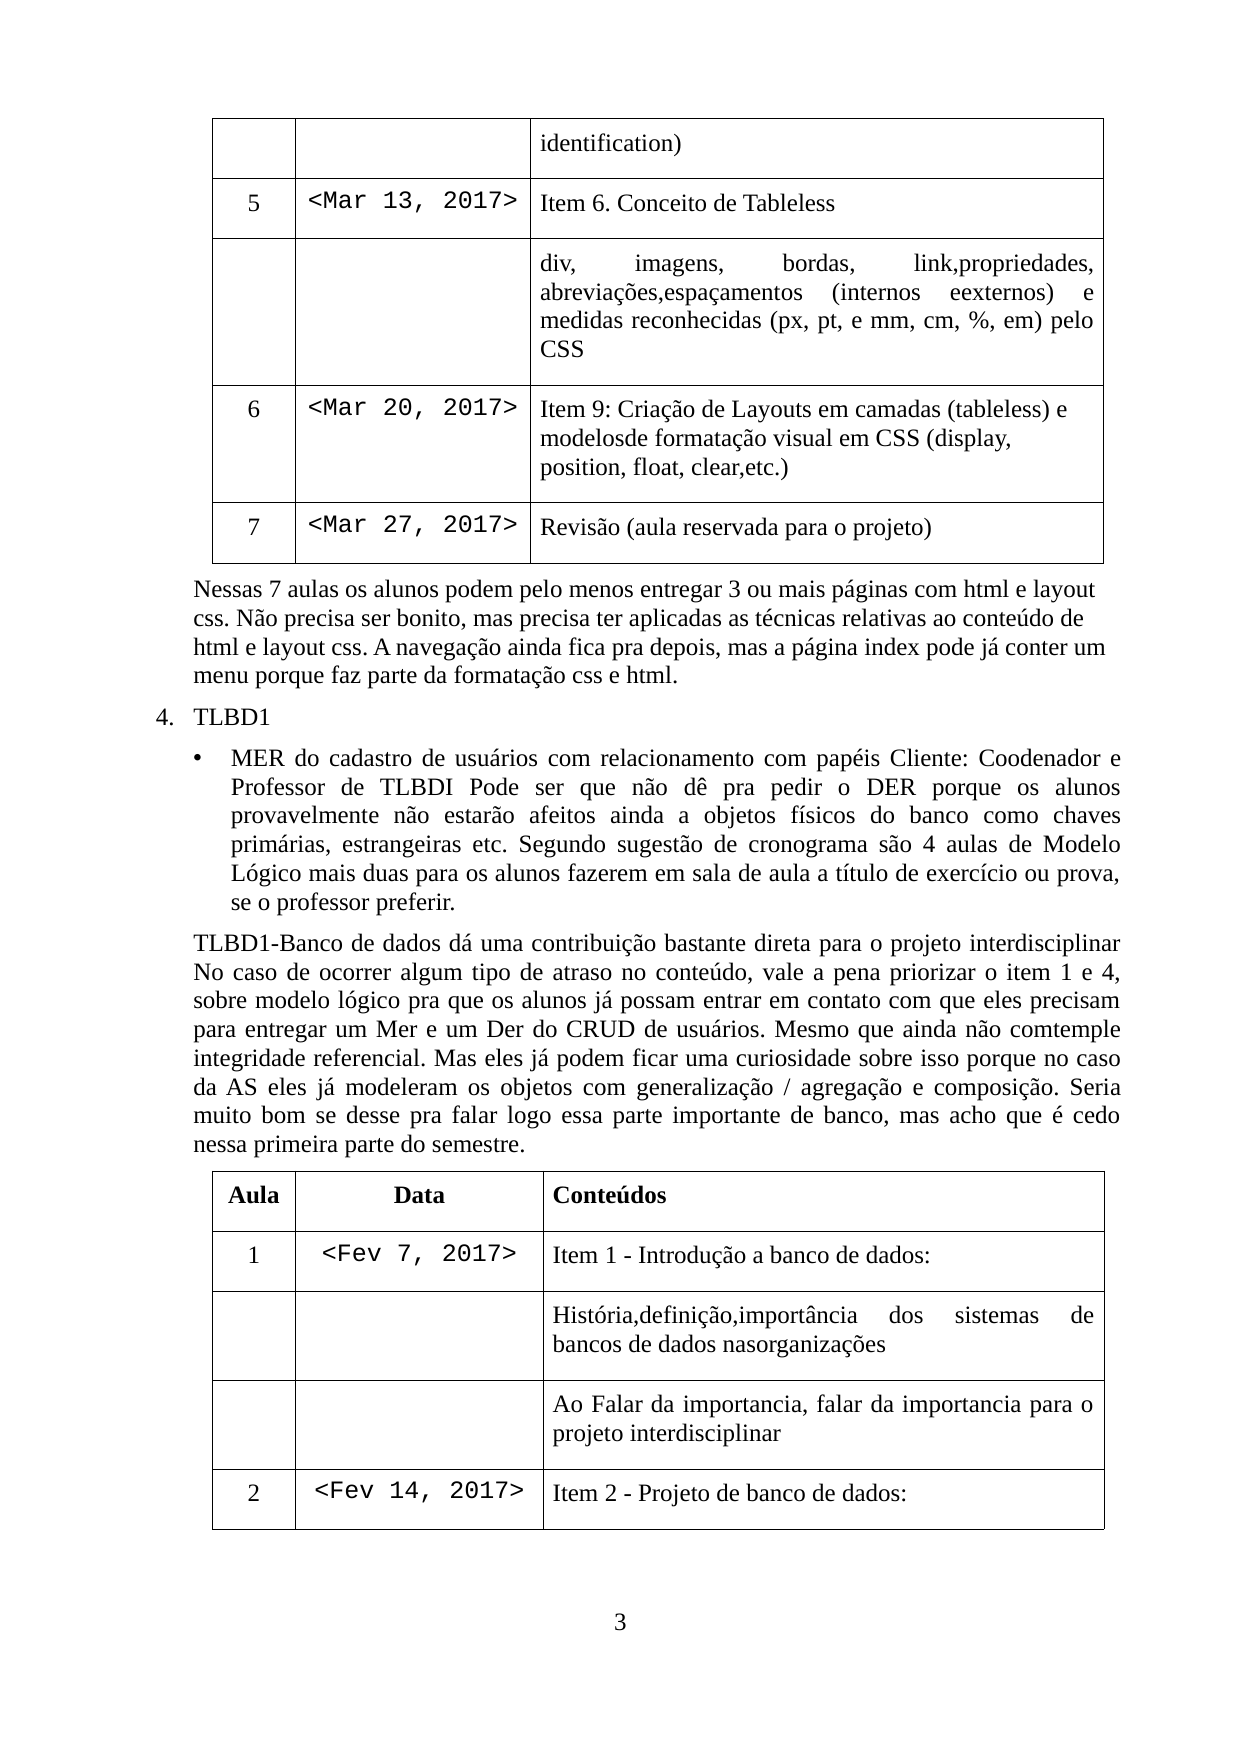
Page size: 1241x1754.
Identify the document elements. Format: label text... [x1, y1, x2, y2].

table_header Conteúdos [544, 1172, 1104, 1231]
table_cell 2 [213, 1470, 295, 1528]
table_cell [296, 1381, 543, 1468]
table_cell Item 6. Conceito de Tableless [531, 179, 1103, 238]
table_cell <Mar 27, 2017> [296, 503, 530, 562]
table_cell Item 1 - Introdução a banco de dados: [544, 1232, 1104, 1291]
table_cell <Mar 13, 2017> [296, 179, 530, 238]
table_cell [213, 1292, 295, 1379]
table_cell Ao Falar da importancia, falar da importancia para o projeto interdisciplinar [544, 1381, 1104, 1468]
table_cell [213, 119, 295, 178]
table_header Aula [213, 1172, 295, 1231]
table_cell identification) [531, 119, 1103, 178]
table_cell Revisão (aula reservada para o projeto) [531, 503, 1103, 562]
table_cell 6 [213, 386, 295, 502]
list Nessas 7 aulas os alunos podem pelo menos entregar 3 ou mais páginas com html e layout css. Não precisa ser bonito, mas precisa ter aplicadas as técnicas relativas ao conteúdo de html e layout css. A navegação ainda fica pra depois, mas a página index pode já conter um menu porque faz parte da formatação css e html. [156, 574, 1122, 689]
list MER do cadastro de usuários com relacionamento com papéis Cliente: Coodenador e Professor de TLBDI Pode ser que não dê pra pedir o DER porque os alunos provavelmente não estarão afeitos ainda a objetos físicos do banco como chaves primárias, estrangeiras etc. Segundo sugestão de cronograma são 4 aulas de Modelo Lógico mais duas para os alunos fazerem em sala de aula a título de exercício ou prova, se o professor preferir. [193, 743, 1122, 916]
table_cell div, imagens, bordas, link,propriedades, abreviações,espaçamentos (internos eexternos) e medidas reconhecidas (px, pt, e mm, cm, %, em) pelo CSS [531, 239, 1103, 385]
table_cell [296, 119, 530, 178]
table_cell <Mar 20, 2017> [296, 386, 530, 502]
list TLBD1-Banco de dados dá uma contribuição bastante direta para o projeto interdisciplinar No caso de ocorrer algum tipo de atraso no conteúdo, vale a pena priorizar o item 1 e 4, sobre modelo lógico pra que os alunos já possam entrar em contato com que eles precisam para entregar um Mer e um Der do CRUD de usuários. Mesmo que ainda não comtemple integridade referencial. Mas eles já podem ficar uma curiosidade sobre isso porque no caso da AS eles já modeleram os objetos com generalização / agregação e composição. Seria muito bom se desse pra falar logo essa parte importante de banco, mas acho que é cedo nessa primeira parte do semestre. [156, 928, 1122, 1158]
table_cell <Fev 7, 2017> [296, 1232, 543, 1291]
table_cell Item 2 - Projeto de banco de dados: [544, 1470, 1104, 1528]
table_cell 7 [213, 503, 295, 562]
table_cell [213, 239, 295, 385]
table_cell [213, 1381, 295, 1468]
table_cell <Fev 14, 2017> [296, 1470, 543, 1528]
table_cell [296, 239, 530, 385]
table_cell 1 [213, 1232, 295, 1291]
table_cell Item 9: Criação de Layouts em camadas (tableless) e modelosde formatação visual em CSS (display, position, float, clear,etc.) [531, 386, 1103, 502]
table_cell 5 [213, 179, 295, 238]
table_header Data [296, 1172, 543, 1231]
list TLBD1 [156, 702, 1122, 731]
table_cell História,definição,importância dos sistemas de bancos de dados nasorganizações [544, 1292, 1104, 1379]
table_cell [296, 1292, 543, 1379]
